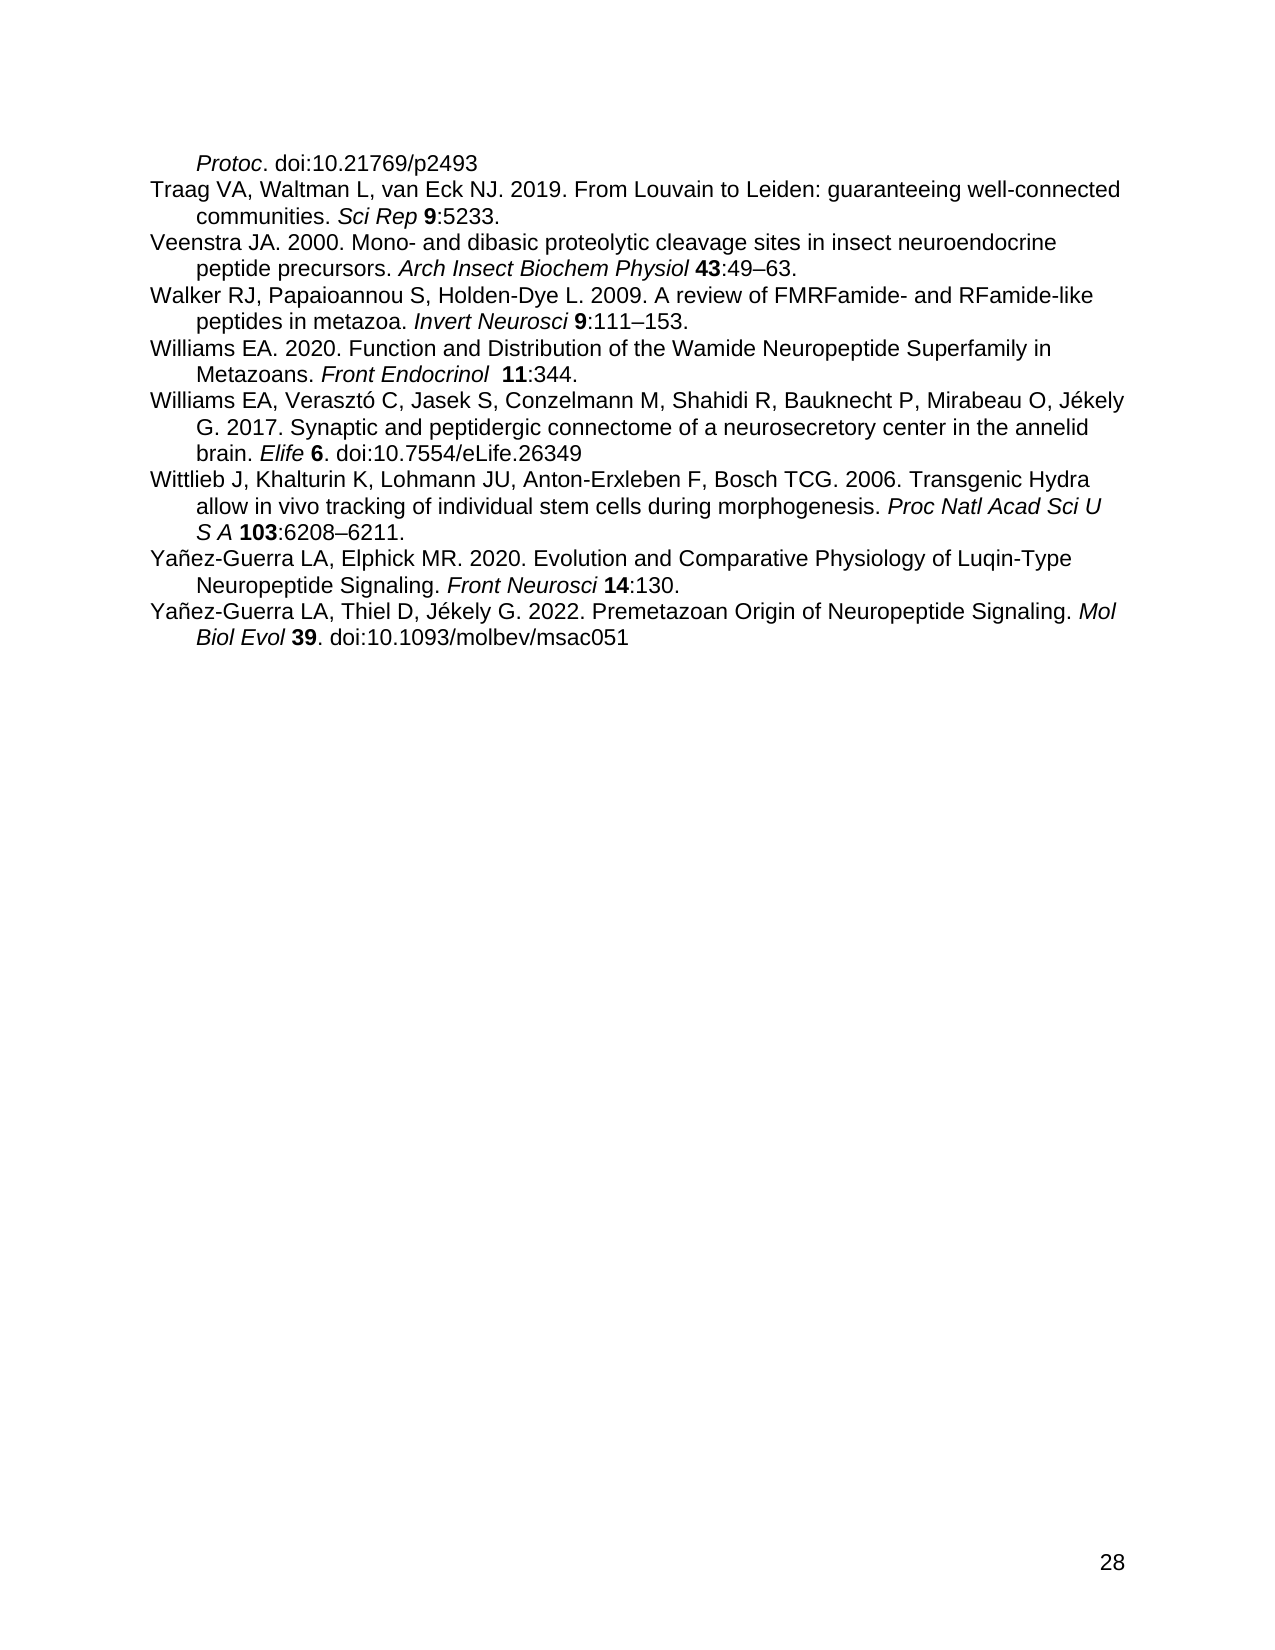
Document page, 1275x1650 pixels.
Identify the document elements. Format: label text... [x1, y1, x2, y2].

text Wittlieb J, Khalturin K, Lohmann JU, Anton-Erxleben F, Bosch TCG. 2006. Transgenic Hydra allow in vivo tracking of individual stem cells during morphogenesis. Proc Natl Acad Sci U S A 103:6208–6211. [150, 466, 1125, 545]
text Yañez-Guerra LA, Thiel D, Jékely G. 2022. Premetazoan Origin of Neuropeptide Signaling. Mol Biol Evol 39. doi:10.1093/molbev/msac051 [150, 598, 1125, 651]
text Traag VA, Waltman L, van Eck NJ. 2019. From Louvain to Leiden: guaranteeing well-connected communities. Sci Rep 9:5233. [150, 176, 1125, 229]
text Protoc. doi:10.21769/p2493 [150, 150, 1125, 176]
text Yañez-Guerra LA, Elphick MR. 2020. Evolution and Comparative Physiology of Luqin-Type Neuropeptide Signaling. Front Neurosci 14:130. [150, 545, 1125, 598]
text Veenstra JA. 2000. Mono- and dibasic proteolytic cleavage sites in insect neuroendocrine peptide precursors. Arch Insect Biochem Physiol 43:49–63. [150, 229, 1125, 282]
text Williams EA, Verasztó C, Jasek S, Conzelmann M, Shahidi R, Bauknecht P, Mirabeau O, Jékely G. 2017. Synaptic and peptidergic connectome of a neurosecretory center in the annelid brain. Elife 6. doi:10.7554/eLife.26349 [150, 387, 1125, 466]
text Walker RJ, Papaioannou S, Holden-Dye L. 2009. A review of FMRFamide- and RFamide-like peptides in metazoa. Invert Neurosci 9:111–153. [150, 282, 1125, 334]
text Williams EA. 2020. Function and Distribution of the Wamide Neuropeptide Superfamily in Metazoans. Front Endocrinol 11:344. [150, 334, 1125, 387]
